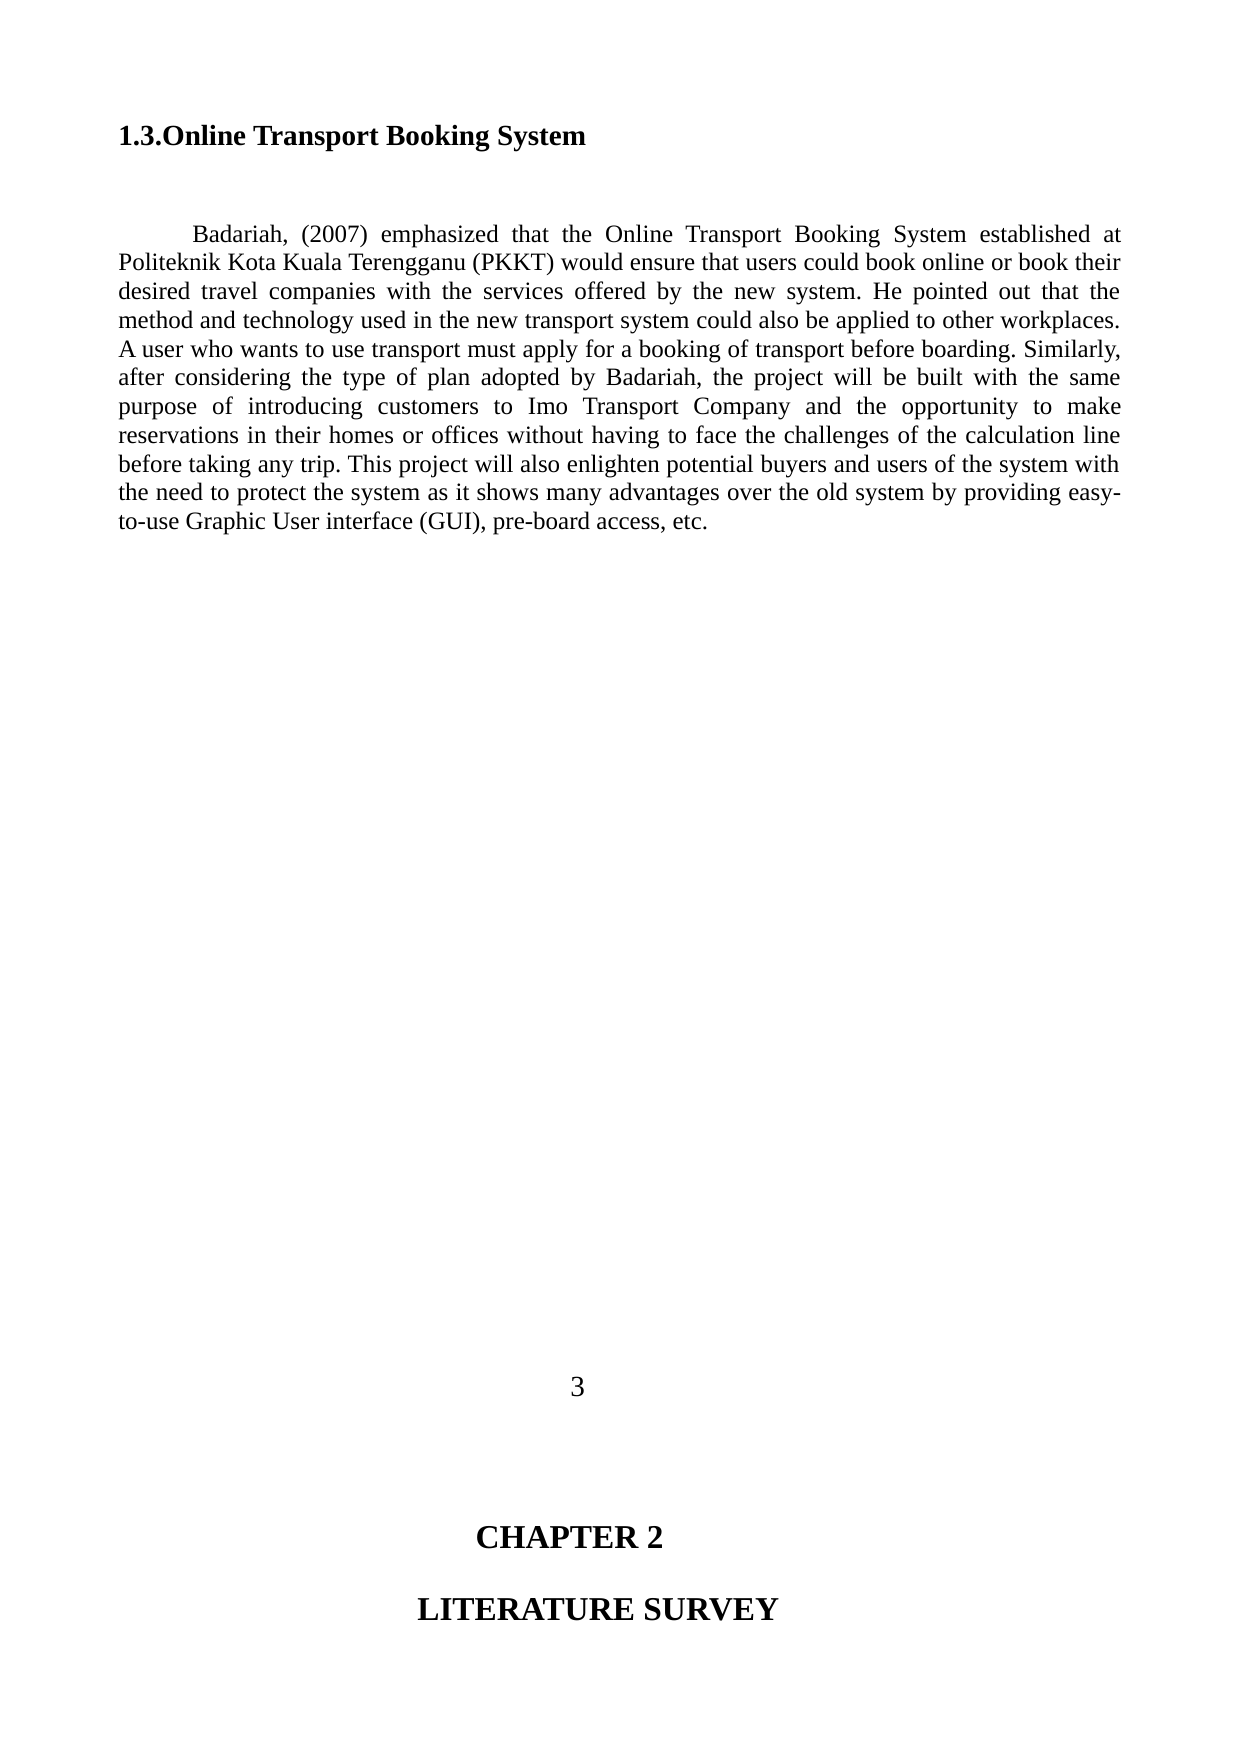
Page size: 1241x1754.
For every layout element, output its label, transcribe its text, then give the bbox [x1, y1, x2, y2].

text Badariah, (2007) emphasized that the Online Transport Booking System established at Politeknik Kota Kuala Terengganu (PKKT) would ensure that users could book online or book their desired travel companies with the services offered by the new system. He pointed out that the method and technology used in the new transport system could also be applied to other workplaces. A user who wants to use transport must apply for a booking of transport before boarding. Similarly, after considering the type of plan adopted by Badariah, the project will be built with the same purpose of introducing customers to Imo Transport Company and the opportunity to make reservations in their homes or offices without having to face the challenges of the calculation line before taking any trip. This project will also enlighten potential buyers and users of the system with the need to protect the system as it shows many advantages over the old system by providing easy-to-use Graphic User interface (GUI), pre-board access, etc. [118, 219, 1122, 535]
text LITERATURE SURVEY [118, 1589, 1122, 1627]
text CHAPTER 2 [118, 1517, 1122, 1556]
text 3 [118, 1369, 1122, 1402]
text 1.3.Online Transport Booking System [118, 118, 1122, 152]
